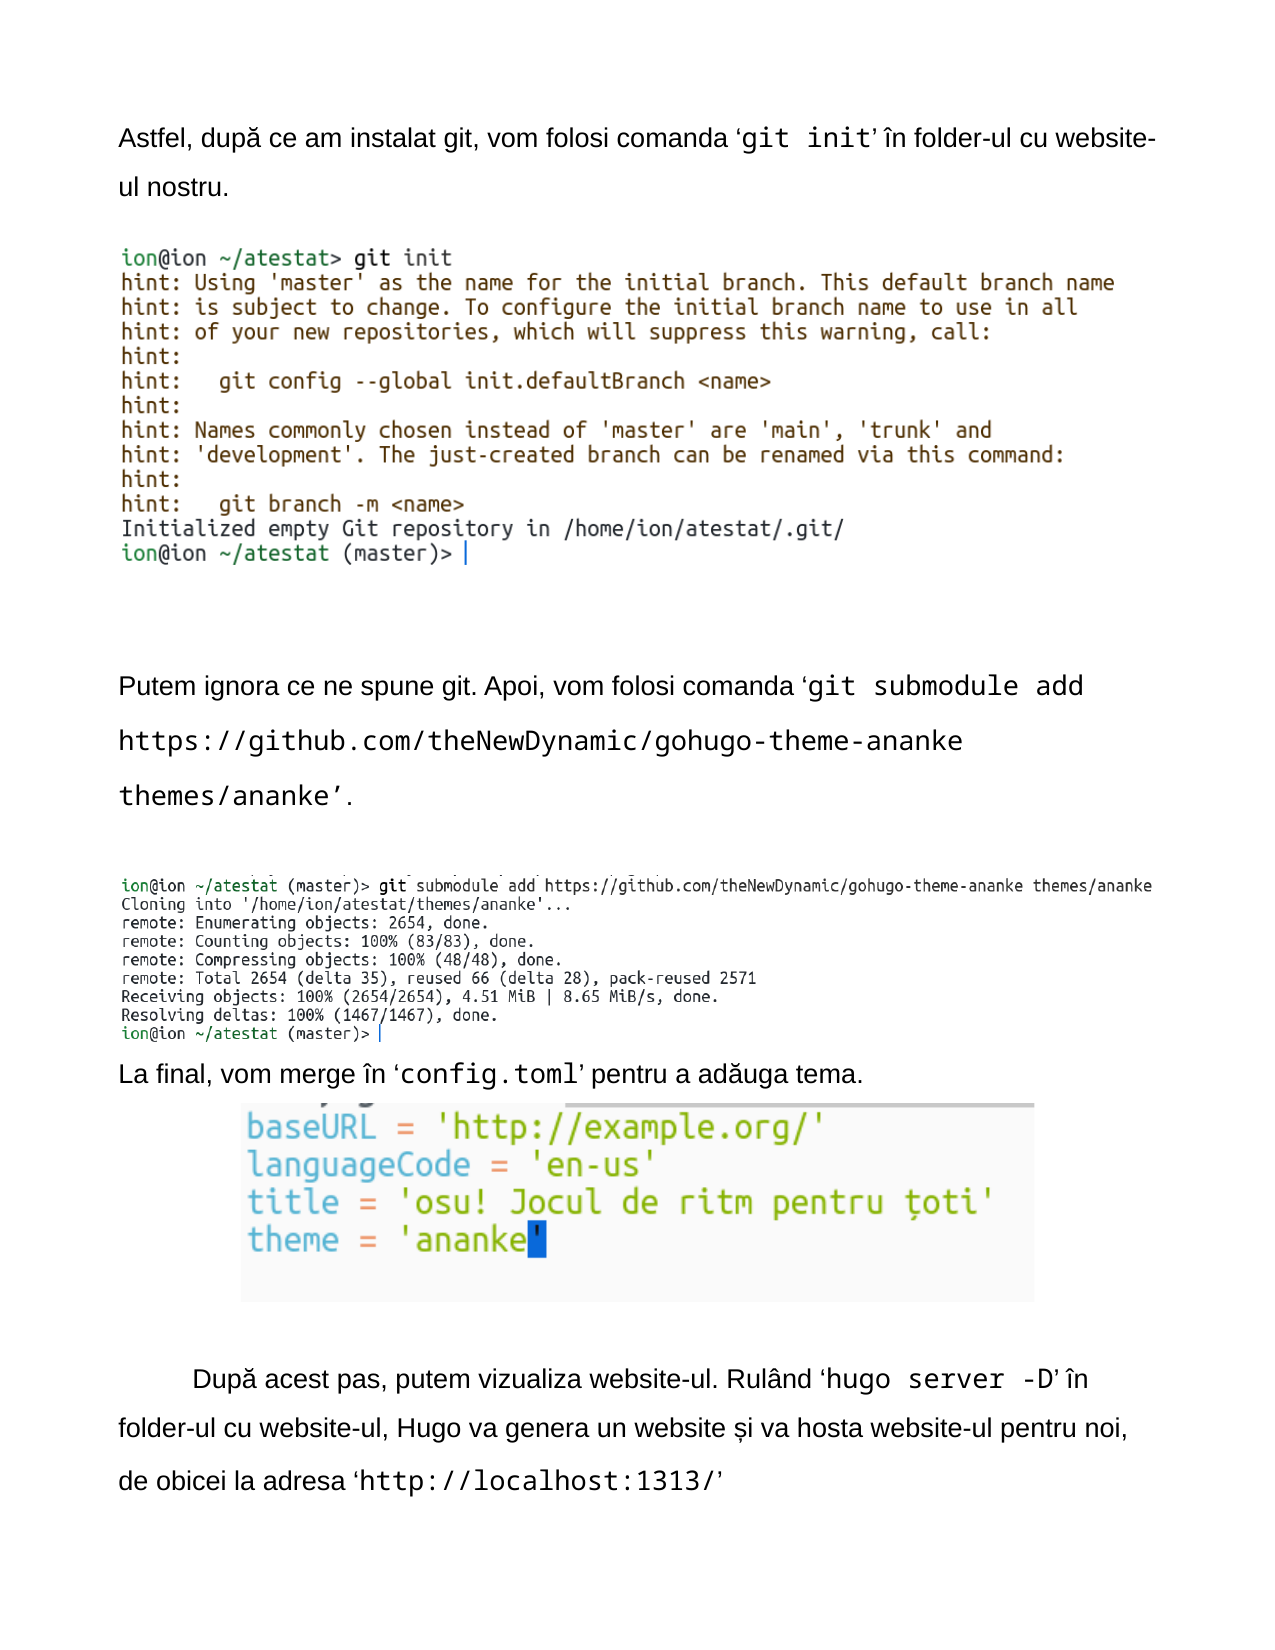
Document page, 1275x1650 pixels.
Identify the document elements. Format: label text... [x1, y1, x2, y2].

text La final, vom merge în ‘config.toml’ pentru a adăuga tema. [118, 961, 1157, 1091]
text După acest pas, putem vizualiza website-ul. Rulând ‘hugo server -D’ în folder-ul cu website-ul, Hugo va genera un website și va hosta website-ul pentru noi, de obicei la adresa ‘http://localhost:1313/’ [118, 1359, 1157, 1498]
text Putem ignora ce ne spune git. Apoi, vom folosi comanda ‘git submodule add https://github.com/theNewDynamic/gohugo-theme-ananke themes/ananke’. [118, 666, 1157, 813]
picture [121, 236, 1154, 609]
text Astfel, după ce am instalat git, vom folosi comanda ‘git init’ în folder-ul cu website-ul nostru. [118, 118, 1157, 202]
picture [121, 875, 1154, 1052]
picture [240, 1103, 1035, 1302]
